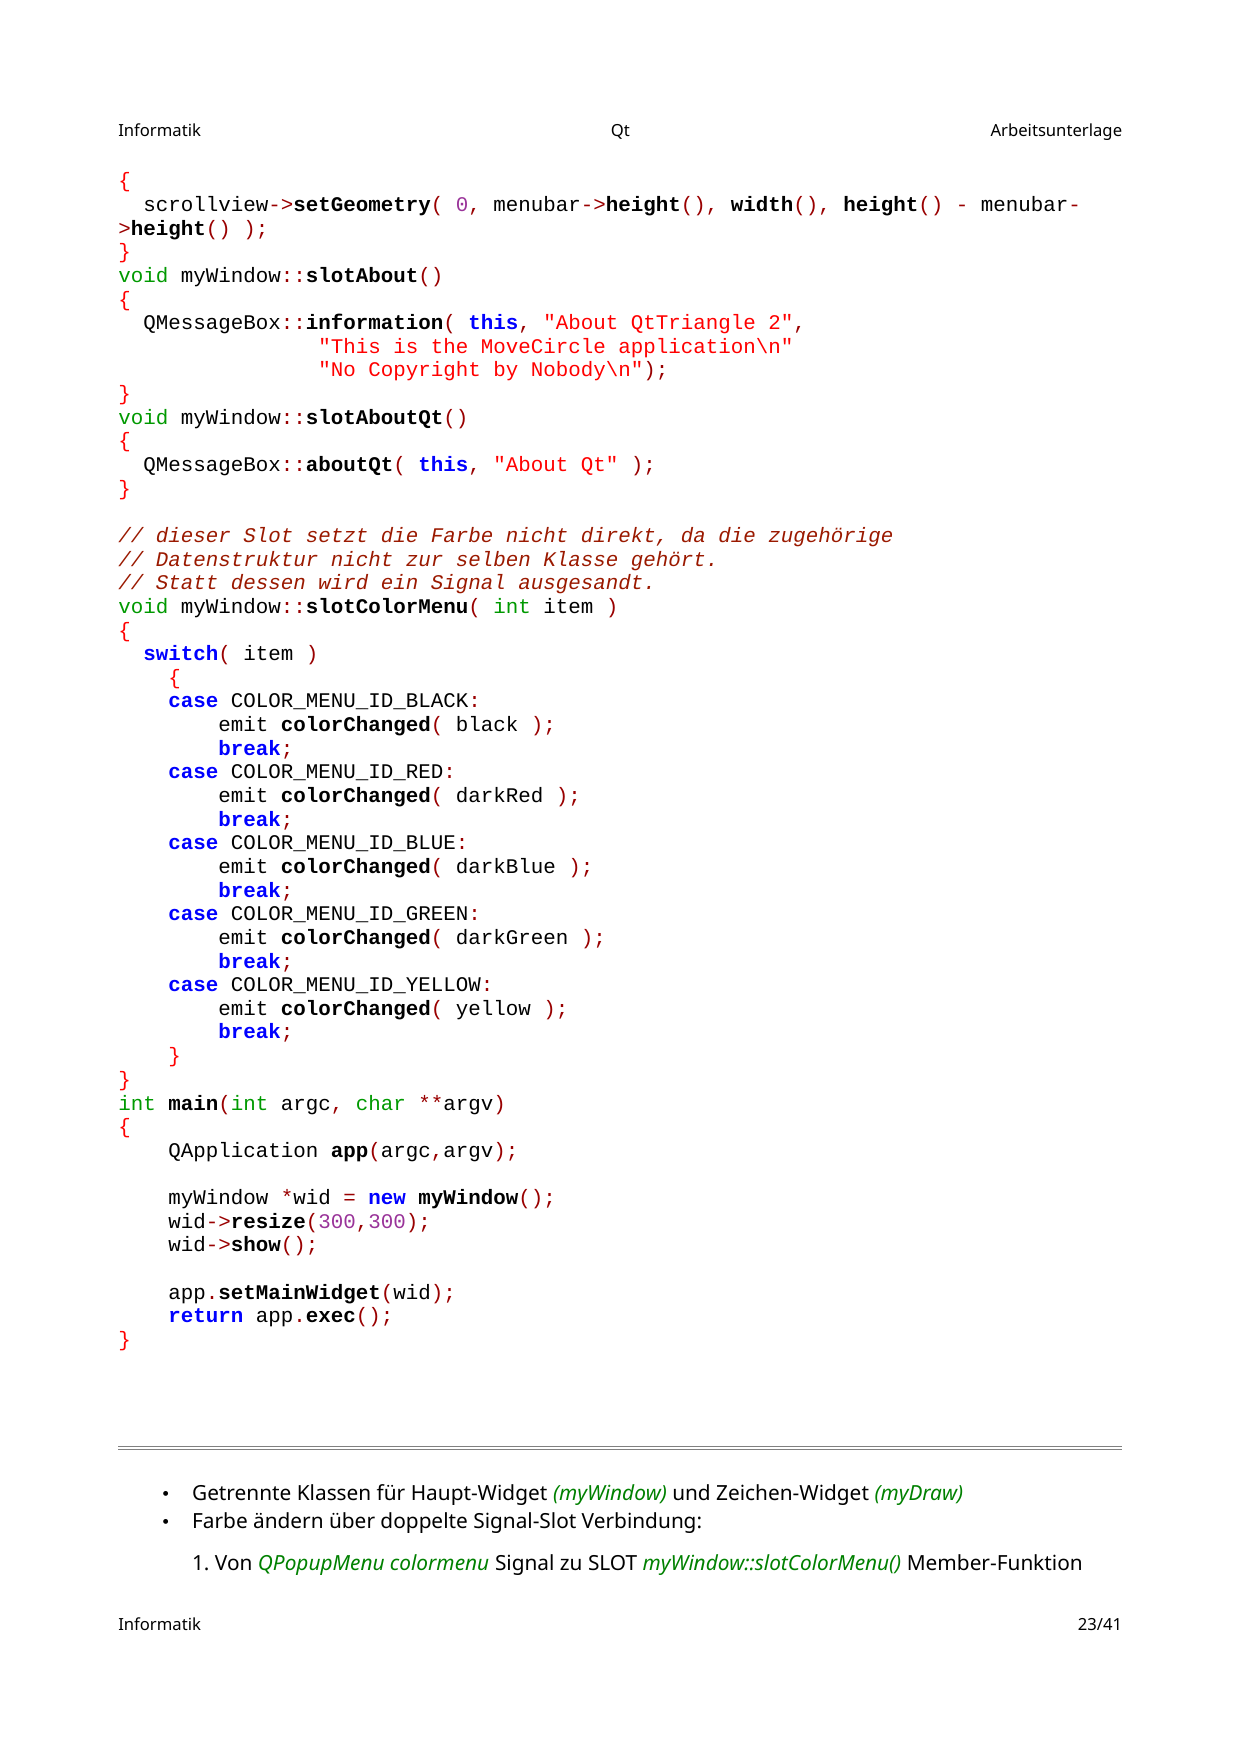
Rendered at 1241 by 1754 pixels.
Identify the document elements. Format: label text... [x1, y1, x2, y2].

text wid->show(); [118, 1234, 1122, 1258]
text emit colorChanged( black ); [118, 714, 1122, 738]
text break; [118, 1022, 1122, 1045]
text // Datenstruktur nicht zur selben Klasse gehört. [118, 549, 1122, 572]
text case COLOR_MENU_ID_BLUE: [118, 832, 1122, 856]
text void myWindow::slotColorMenu( int item ) [118, 596, 1122, 619]
text scrollview->setGeometry( 0, menubar->height(), width(), height() - menubar->height() ); [118, 194, 1122, 241]
text { [118, 288, 1122, 312]
text { [118, 170, 1122, 194]
text // Statt dessen wird ein Signal ausgesandt. [118, 572, 1122, 596]
text // dieser Slot setzt die Farbe nicht direkt, da die zugehörige [118, 525, 1122, 549]
text case COLOR_MENU_ID_RED: [118, 761, 1122, 785]
text emit colorChanged( darkGreen ); [118, 927, 1122, 951]
text } [118, 1069, 1122, 1092]
text void myWindow::slotAboutQt() [118, 407, 1122, 430]
text case COLOR_MENU_ID_BLACK: [118, 691, 1122, 714]
text "No Copyright by Nobody\n"); [118, 359, 1122, 383]
text app.setMainWidget(wid); [118, 1282, 1122, 1305]
text break; [118, 880, 1122, 903]
text } [118, 478, 1122, 501]
text QApplication app(argc,argv); [118, 1140, 1122, 1163]
text emit colorChanged( yellow ); [118, 998, 1122, 1022]
text emit colorChanged( darkBlue ); [118, 856, 1122, 880]
text break; [118, 738, 1122, 761]
text void myWindow::slotAbout() [118, 265, 1122, 288]
text int main(int argc, char **argv) [118, 1092, 1122, 1116]
text { [118, 619, 1122, 643]
text } [118, 1045, 1122, 1069]
text QMessageBox::aboutQt( this, "About Qt" ); [118, 454, 1122, 478]
text { [118, 1116, 1122, 1140]
text myWindow *wid = new myWindow(); [118, 1187, 1122, 1211]
text return app.exec(); [118, 1305, 1122, 1329]
text { [118, 430, 1122, 454]
text switch( item ) [118, 643, 1122, 667]
text case COLOR_MENU_ID_YELLOW: [118, 974, 1122, 998]
list Getrennte Klassen für Haupt-Widget (myWindow) und Zeichen-Widget (myDraw) [162, 1478, 1122, 1507]
text emit colorChanged( darkRed ); [118, 785, 1122, 809]
text "This is the MoveCircle application\n" [118, 336, 1122, 359]
text QMessageBox::information( this, "About QtTriangle 2", [118, 312, 1122, 336]
list 1. Von QPopupMenu colormenu Signal zu SLOT myWindow::slotColorMenu() Member-Funktion [162, 1548, 1122, 1576]
text wid->resize(300,300); [118, 1211, 1122, 1234]
text } [118, 1329, 1122, 1353]
text } [118, 241, 1122, 265]
text { [118, 667, 1122, 691]
text break; [118, 809, 1122, 832]
text case COLOR_MENU_ID_GREEN: [118, 903, 1122, 927]
list Farbe ändern über doppelte Signal-Slot Verbindung: [162, 1507, 1122, 1535]
text } [118, 383, 1122, 407]
text break; [118, 951, 1122, 974]
